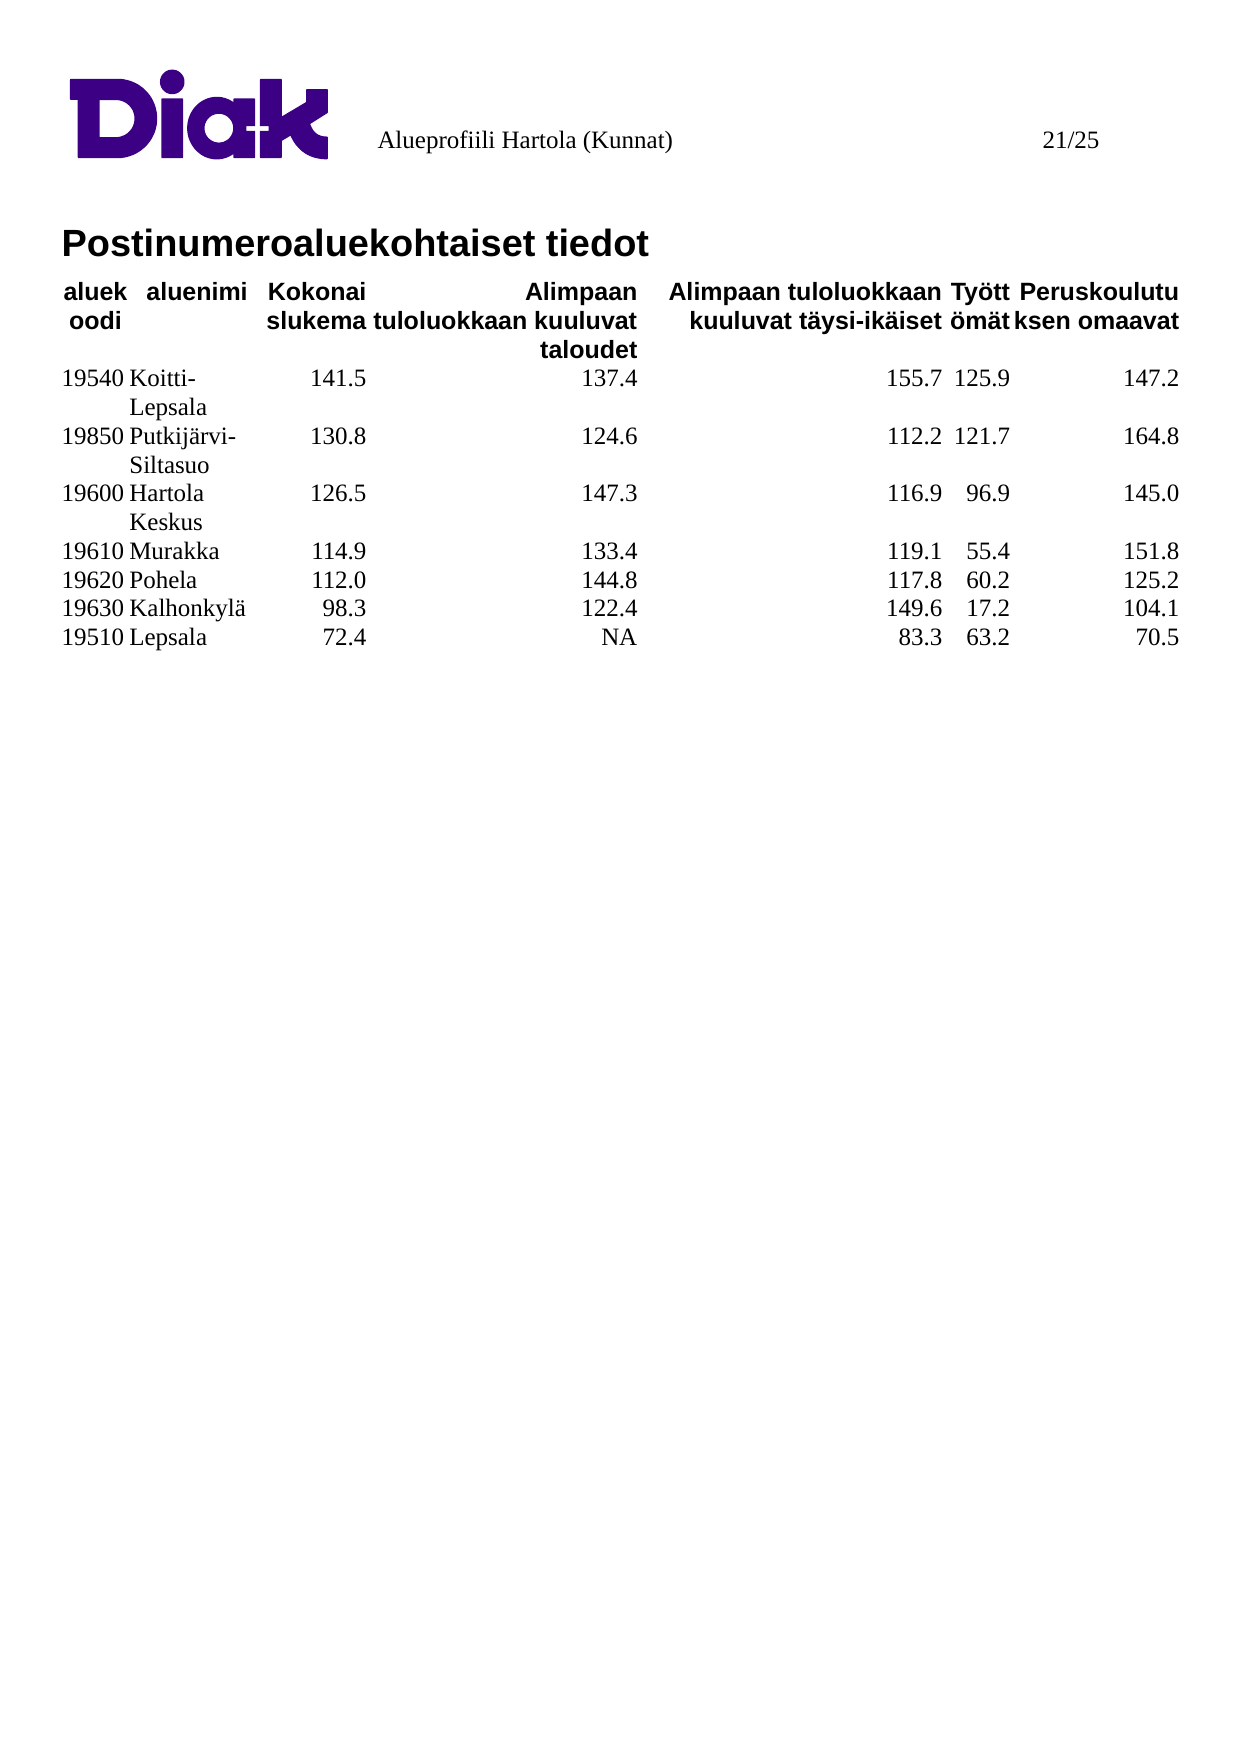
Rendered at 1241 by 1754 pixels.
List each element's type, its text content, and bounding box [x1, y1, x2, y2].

table_header Kokonaislukema [265, 277, 366, 363]
table_header Työttömät [942, 277, 1010, 363]
table_header Alimpaan tuloluokkaan kuuluvat täysi-ikäiset [637, 277, 942, 363]
table_cell 112.2 [637, 421, 942, 478]
table_cell Putkijärvi-Siltasuo [129, 421, 264, 478]
table_cell 19510 [61, 622, 129, 651]
table_cell Murakka [129, 536, 264, 565]
table_cell 60.2 [942, 565, 1010, 593]
table_cell 121.7 [942, 421, 1010, 478]
table_cell NA [366, 622, 637, 651]
table_cell 141.5 [265, 364, 366, 421]
table_cell 19850 [61, 421, 129, 478]
table_cell 72.4 [265, 622, 366, 651]
table_cell 17.2 [942, 594, 1010, 622]
subtitle Postinumeroaluekohtaiset tiedot [61, 221, 1179, 265]
table_header Peruskoulutuksen omaavat [1010, 277, 1179, 363]
table_cell 155.7 [637, 364, 942, 421]
table_header aluenimi [129, 277, 264, 363]
table_cell 55.4 [942, 536, 1010, 565]
table_cell 112.0 [265, 565, 366, 593]
table_cell 125.2 [1010, 565, 1179, 593]
table_cell Lepsala [129, 622, 264, 651]
table_cell 19600 [61, 479, 129, 536]
table_cell 114.9 [265, 536, 366, 565]
table_cell 19610 [61, 536, 129, 565]
table_header Alimpaan tuloluokkaan kuuluvat taloudet [366, 277, 637, 363]
table_cell 19630 [61, 594, 129, 622]
table_cell 151.8 [1010, 536, 1179, 565]
table_cell 19620 [61, 565, 129, 593]
table_cell 125.9 [942, 364, 1010, 421]
table_cell 124.6 [366, 421, 637, 478]
table_cell 147.2 [1010, 364, 1179, 421]
table_cell 147.3 [366, 479, 637, 536]
table_cell 117.8 [637, 565, 942, 593]
table_cell 104.1 [1010, 594, 1179, 622]
table_cell 119.1 [637, 536, 942, 565]
table_cell 83.3 [637, 622, 942, 651]
table_cell Hartola Keskus [129, 479, 264, 536]
table_cell Kalhonkylä [129, 594, 264, 622]
table_cell 63.2 [942, 622, 1010, 651]
table_cell 70.5 [1010, 622, 1179, 651]
table_cell 145.0 [1010, 479, 1179, 536]
table_cell 122.4 [366, 594, 637, 622]
table_cell 130.8 [265, 421, 366, 478]
table_cell 96.9 [942, 479, 1010, 536]
table_cell 149.6 [637, 594, 942, 622]
table_cell 137.4 [366, 364, 637, 421]
table_cell 116.9 [637, 479, 942, 536]
table_cell 164.8 [1010, 421, 1179, 478]
table_cell 144.8 [366, 565, 637, 593]
table_cell 133.4 [366, 536, 637, 565]
table_cell Pohela [129, 565, 264, 593]
table_cell Koitti-Lepsala [129, 364, 264, 421]
table_cell 98.3 [265, 594, 366, 622]
table_cell 19540 [61, 364, 129, 421]
table_cell 126.5 [265, 479, 366, 536]
table_header aluekoodi [61, 277, 129, 363]
